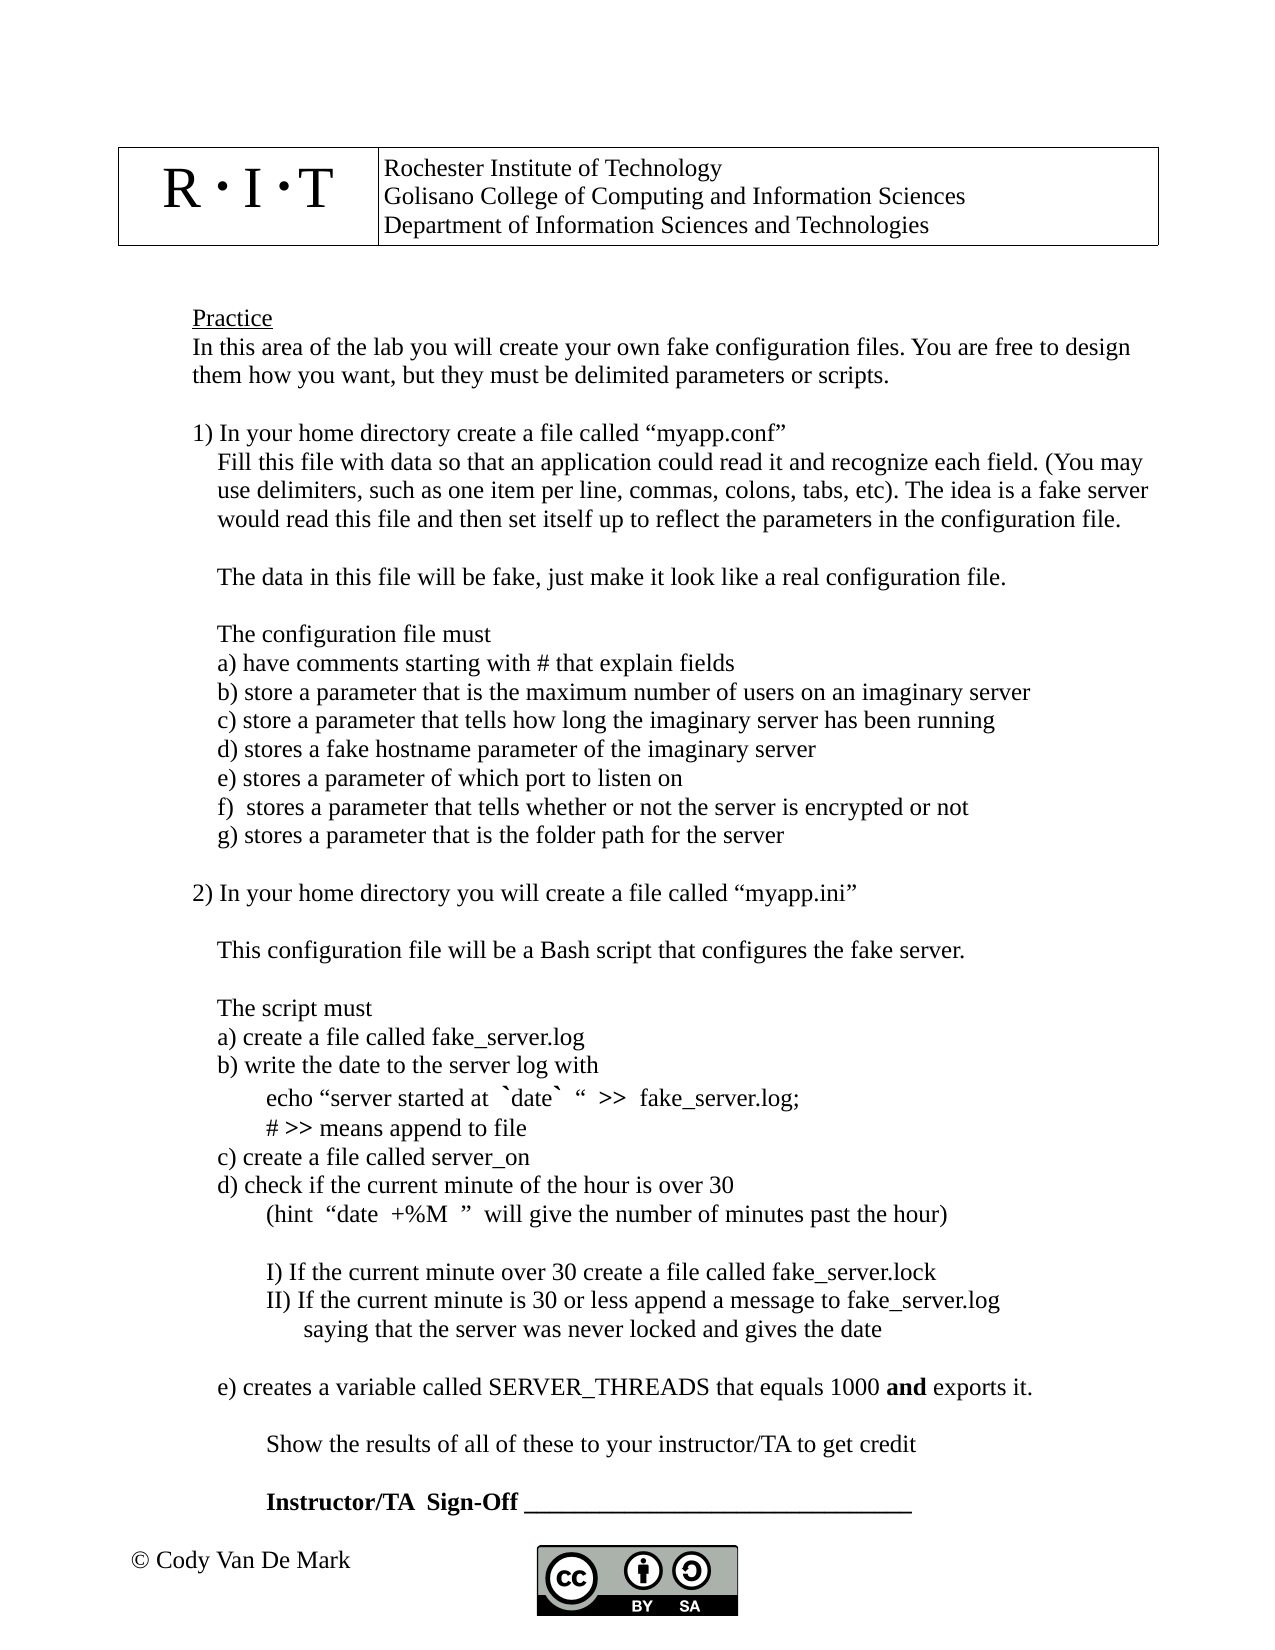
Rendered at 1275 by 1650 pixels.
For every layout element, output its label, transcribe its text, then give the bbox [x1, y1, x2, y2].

text Practice In this area of the lab you will create your own fake configuration files. You are free to design them how you want, but they must be delimited parameters or scripts. 1) In your home directory create a file called “myapp.conf” Fill this file with data so that an application could read it and recognize each field. (You may use delimiters, such as one item per line, commas, colons, tabs, etc). The idea is a fake server would read this file and then set itself up to reflect the parameters in the configuration file. The data in this file will be fake, just make it look like a real configuration file. The configuration file must a) have comments starting with # that explain fields b) store a parameter that is the maximum number of users on an imaginary server c) store a parameter that tells how long the imaginary server has been running d) stores a fake hostname parameter of the imaginary server e) stores a parameter of which port to listen on f) stores a parameter that tells whether or not the server is encrypted or not g) stores a parameter that is the folder path for the server 2) In your home directory you will create a file called “myapp.ini” This configuration file will be a Bash script that configures the fake server. The script must a) create a file called fake_server.log b) write the date to the server log with echo “server started at `date` “ >> fake_server.log; # >> means append to file c) create a file called server_on d) check if the current minute of the hour is over 30 (hint “date +%M ” will give the number of minutes past the hour) I) If the current minute over 30 create a file called fake_server.lock II) If the current minute is 30 or less append a message to fake_server.log saying that the server was never locked and gives the date e) creates a variable called SERVER_THREADS that equals 1000 and exports it. Show the results of all of these to your instructor/TA to get credit Instructor/TA Sign-Off _______________________________ [118, 303, 1157, 1515]
picture [536, 1545, 739, 1616]
